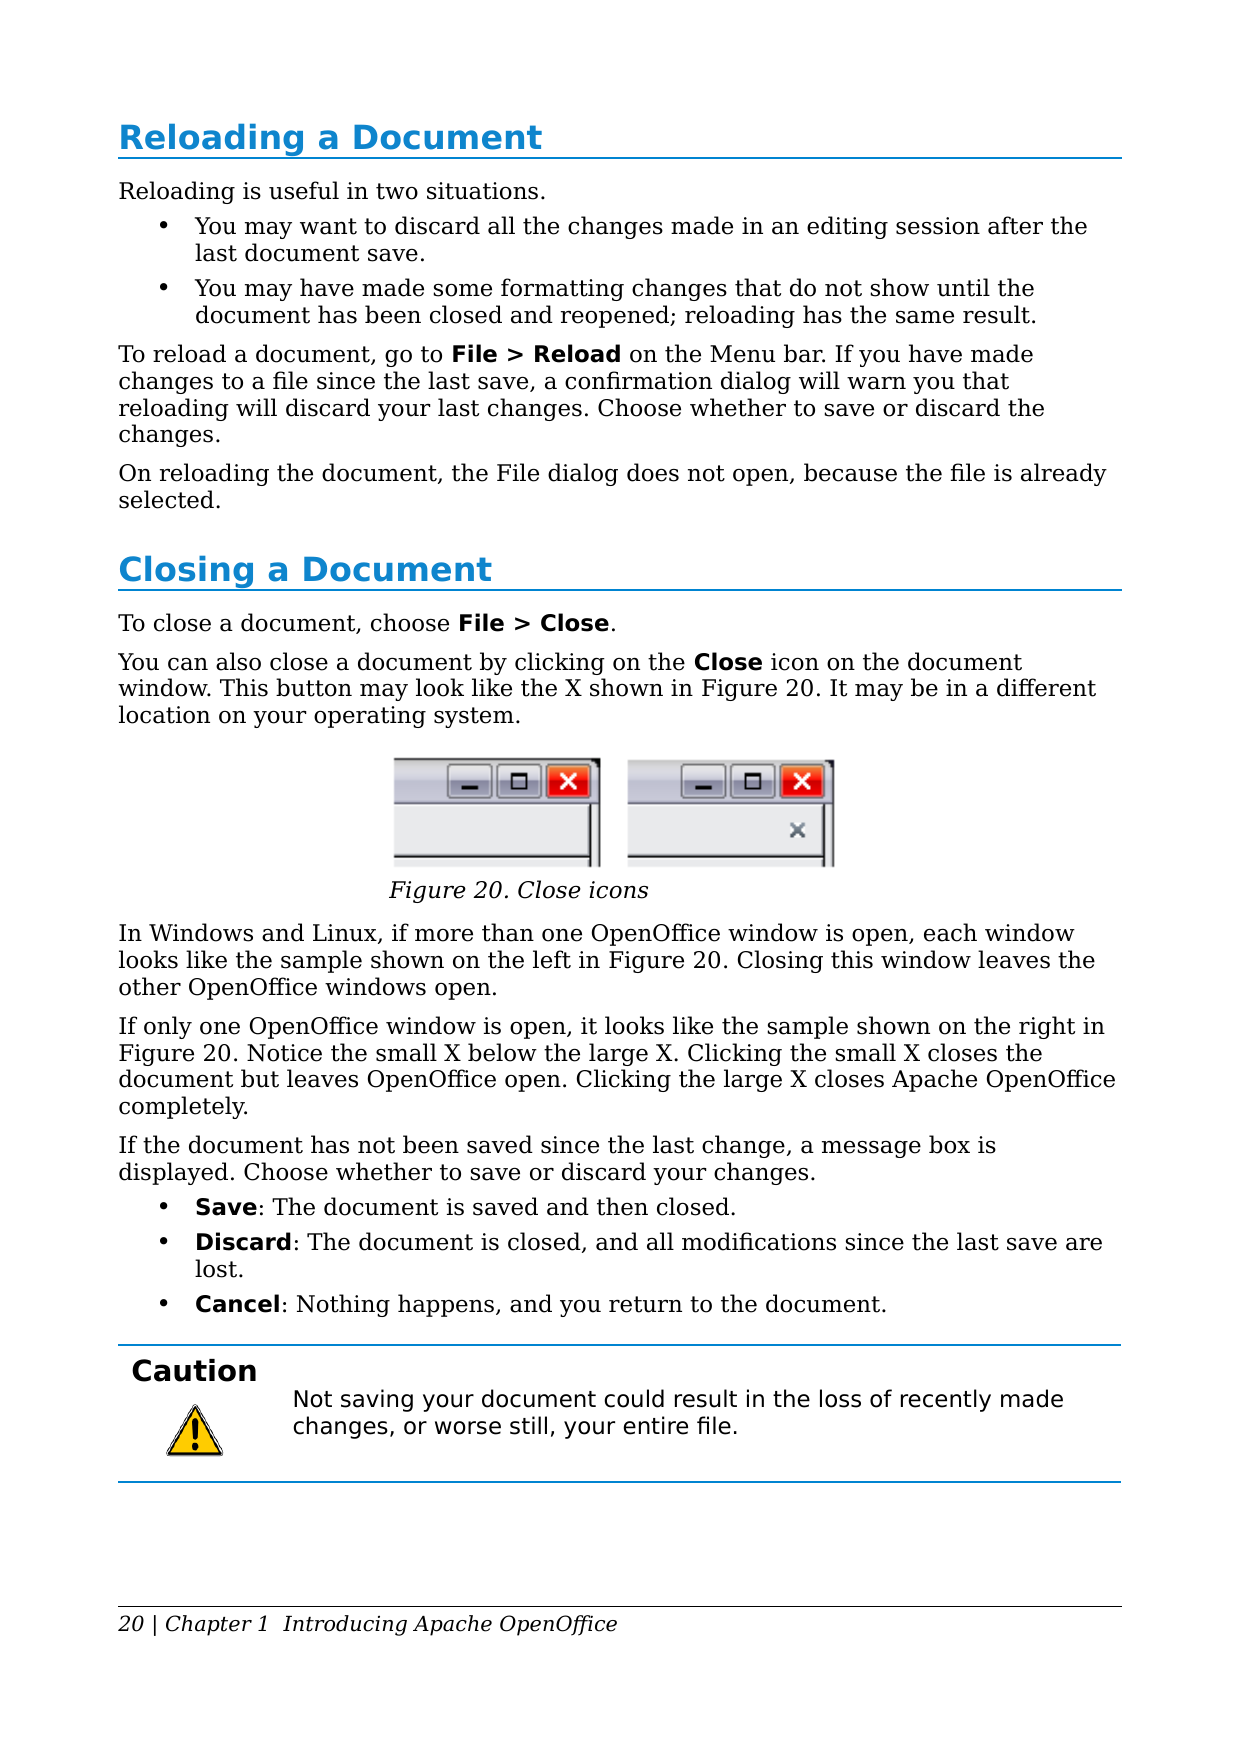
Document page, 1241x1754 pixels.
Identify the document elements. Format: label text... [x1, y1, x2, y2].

list Save: The document is saved and then closed. [156, 1192, 1122, 1221]
text In Windows and Linux, if more than one OpenOffice window is open, each window looks like the sample shown on the left in Figure 20. Closing this window leaves the other OpenOffice windows open. [118, 921, 1122, 1001]
list You may want to discard all the changes made in an editing session after the last document save. [156, 211, 1122, 267]
table_header Not saving your document could result in the loss of recently made changes, or worse still, your entire file. [271, 1346, 1121, 1481]
text If only one OpenOffice window is open, it looks like the sample shown on the right in Figure 20. Notice the small X below the large X. Clicking the small X closes the document but leaves OpenOffice open. Clicking the large X closes Apache OpenOffice completely. [118, 1013, 1122, 1120]
picture [389, 753, 840, 871]
text On reloading the document, the File dialog does not open, because the file is already selected. [118, 461, 1122, 514]
subtitle Closing a Document [118, 550, 1122, 589]
text You can also close a document by clicking on the Close icon on the document window. This button may look like the X shown in Figure 20. It may be in a different location on your operating system. [118, 649, 1122, 729]
list Discard: The document is closed, and all modifications since the last save are lost. [156, 1227, 1122, 1283]
text To reload a document, go to File > Reload on the Menu bar. If you have made changes to a file since the last save, a confirmation dialog will warn you that reloading will discard your last changes. Choose whether to save or discard the changes. [118, 341, 1122, 448]
list Cancel: Nothing happens, and you return to the document. [156, 1289, 1122, 1319]
list You may have made some formatting changes that do not show until the document has been closed and reopened; reloading has the same result. [156, 273, 1122, 329]
text Figure 20. Close icons [389, 877, 851, 904]
list If the document has not been saved since the last change, a message box is displayed. Choose whether to save or discard your changes. [118, 1132, 1122, 1186]
subtitle Reloading a Document [118, 118, 1122, 157]
text To close a document, choose File > Close. [118, 610, 1122, 636]
list Reloading is useful in two situations. [118, 178, 1122, 204]
picture [162, 1400, 227, 1460]
table_header Caution [118, 1346, 271, 1481]
